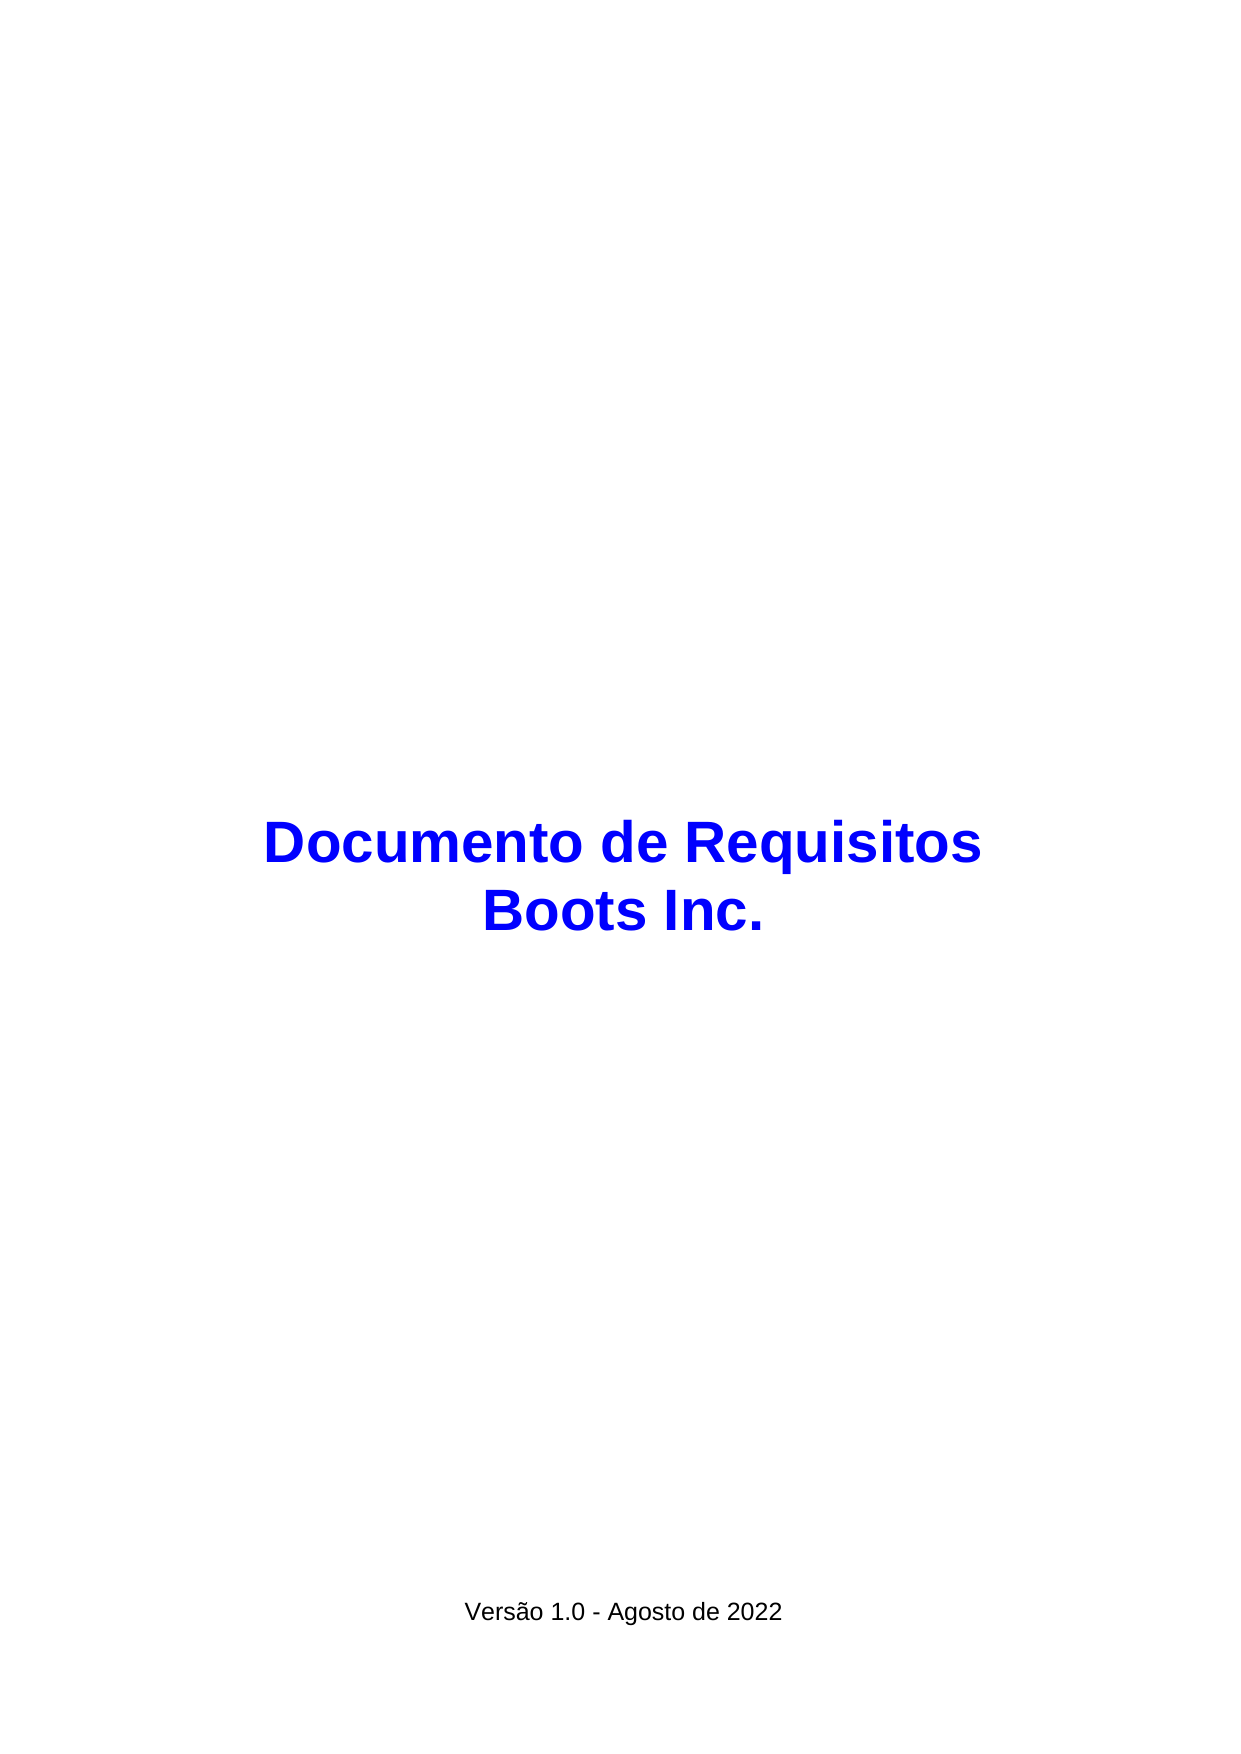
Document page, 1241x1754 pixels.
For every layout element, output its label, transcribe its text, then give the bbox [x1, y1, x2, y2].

text Documento de Requisitos Boots Inc. [153, 808, 1093, 942]
text Versão 1.0 - Agosto de 2022 [153, 1597, 1093, 1625]
